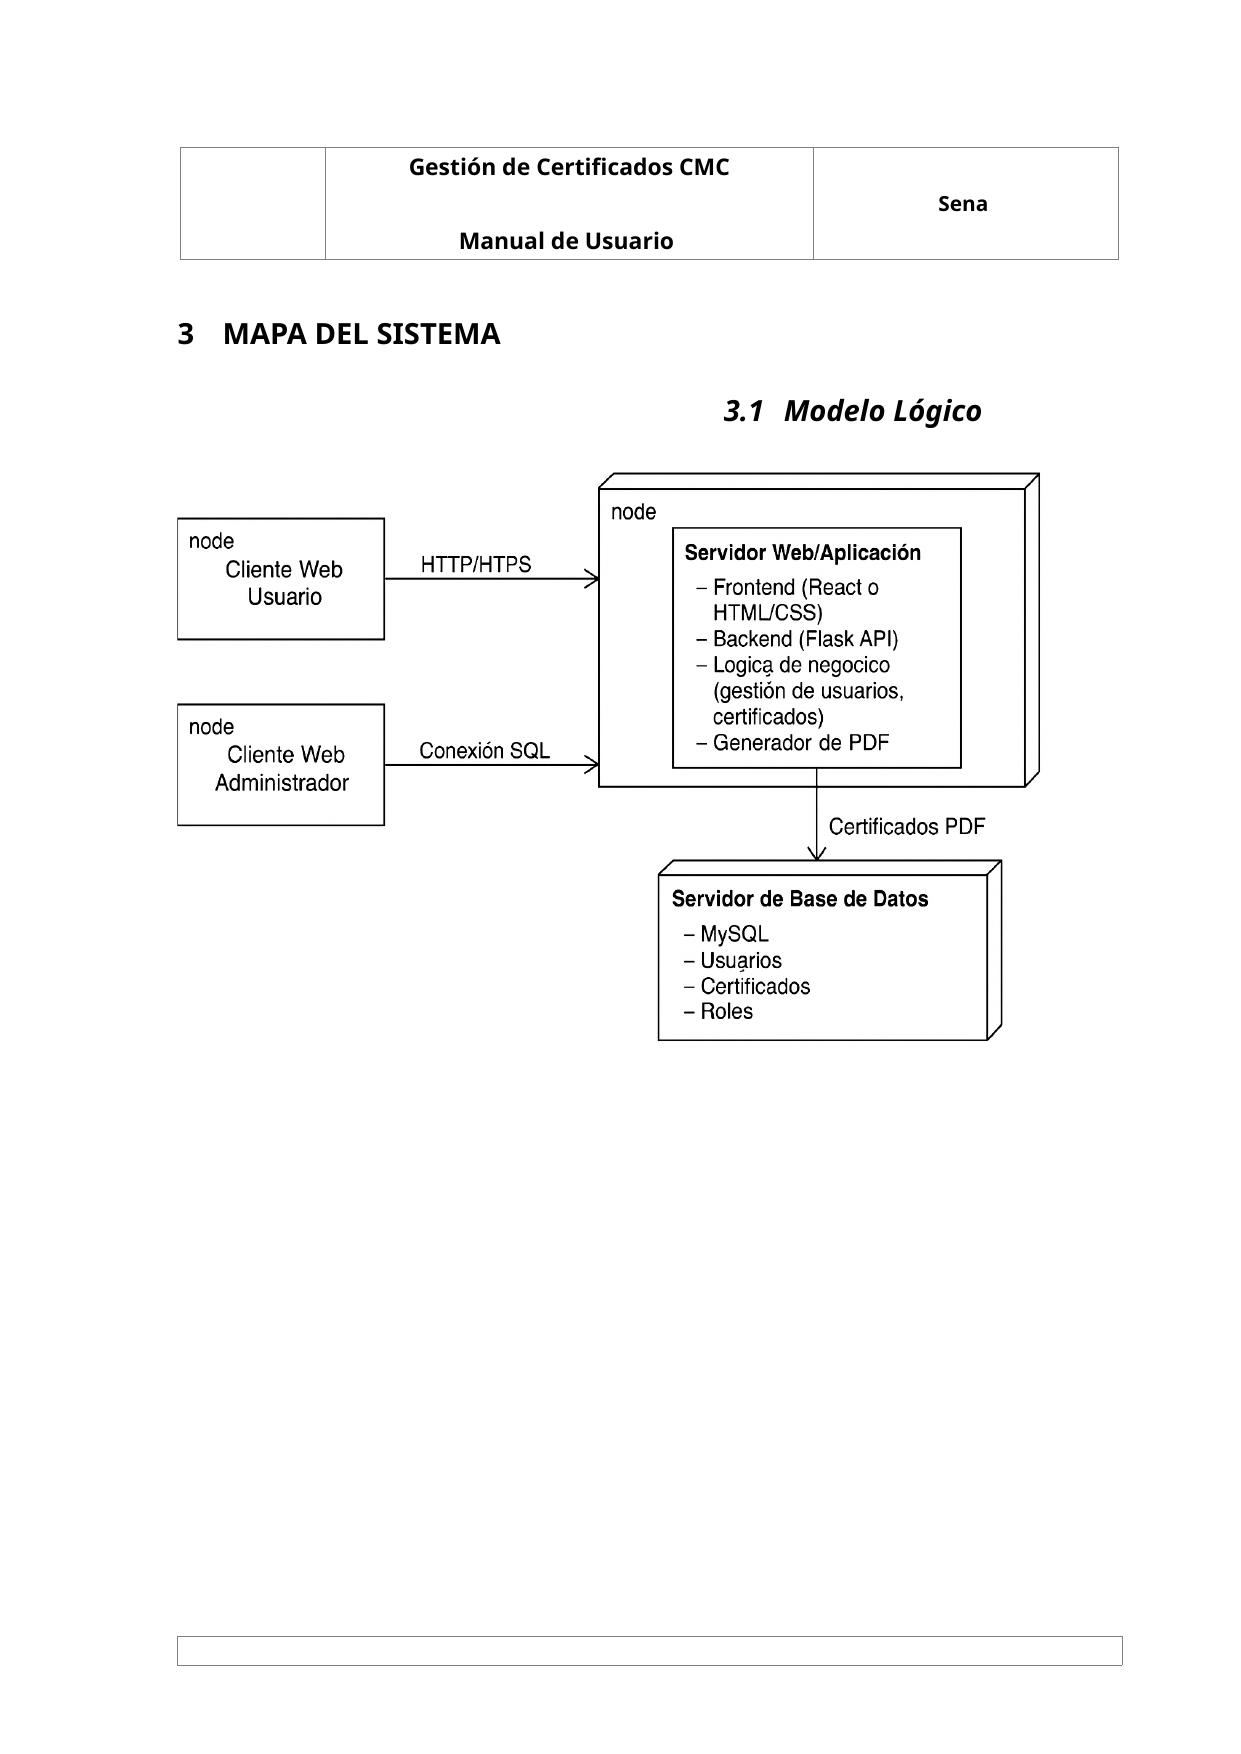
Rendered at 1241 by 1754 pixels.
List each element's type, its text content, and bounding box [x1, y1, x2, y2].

subtitle MAPA DEL SISTEMA [177, 313, 1122, 353]
subtitle Modelo Lógico [723, 391, 1122, 430]
